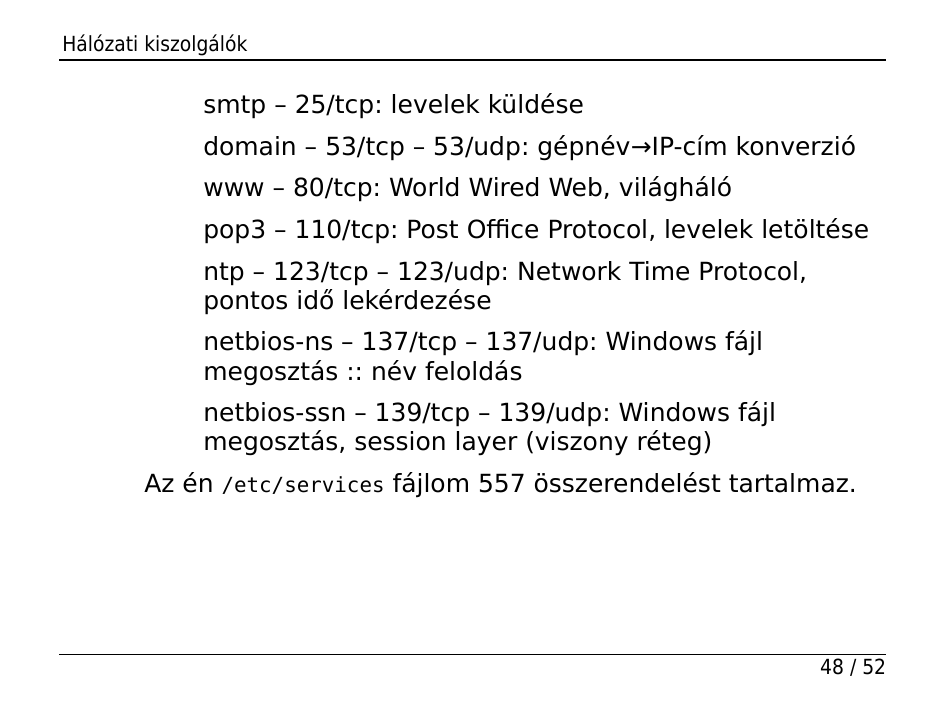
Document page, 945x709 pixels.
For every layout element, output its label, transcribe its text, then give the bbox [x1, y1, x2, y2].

list netbios-ns – 137/tcp – 137/udp: Windows fájl megosztás :: név feloldás [177, 328, 886, 386]
list Az én /etc/services fájlom 557 összerendelést tartalmaz. [118, 469, 886, 498]
list ntp – 123/tcp – 123/udp: Network Time Protocol, pontos idő lekérdezése [177, 257, 886, 315]
list netbios-ssn – 139/tcp – 139/udp: Windows fájl megosztás, session layer (viszony réteg) [177, 398, 886, 457]
list www – 80/tcp: World Wired Web, világháló [177, 173, 886, 203]
list domain – 53/tcp – 53/udp: gépnév→IP-cím konverzió [177, 132, 886, 161]
list pop3 – 110/tcp: Post Office Protocol, levelek letöltése [177, 215, 886, 244]
list smtp – 25/tcp: levelek küldése [177, 90, 886, 119]
